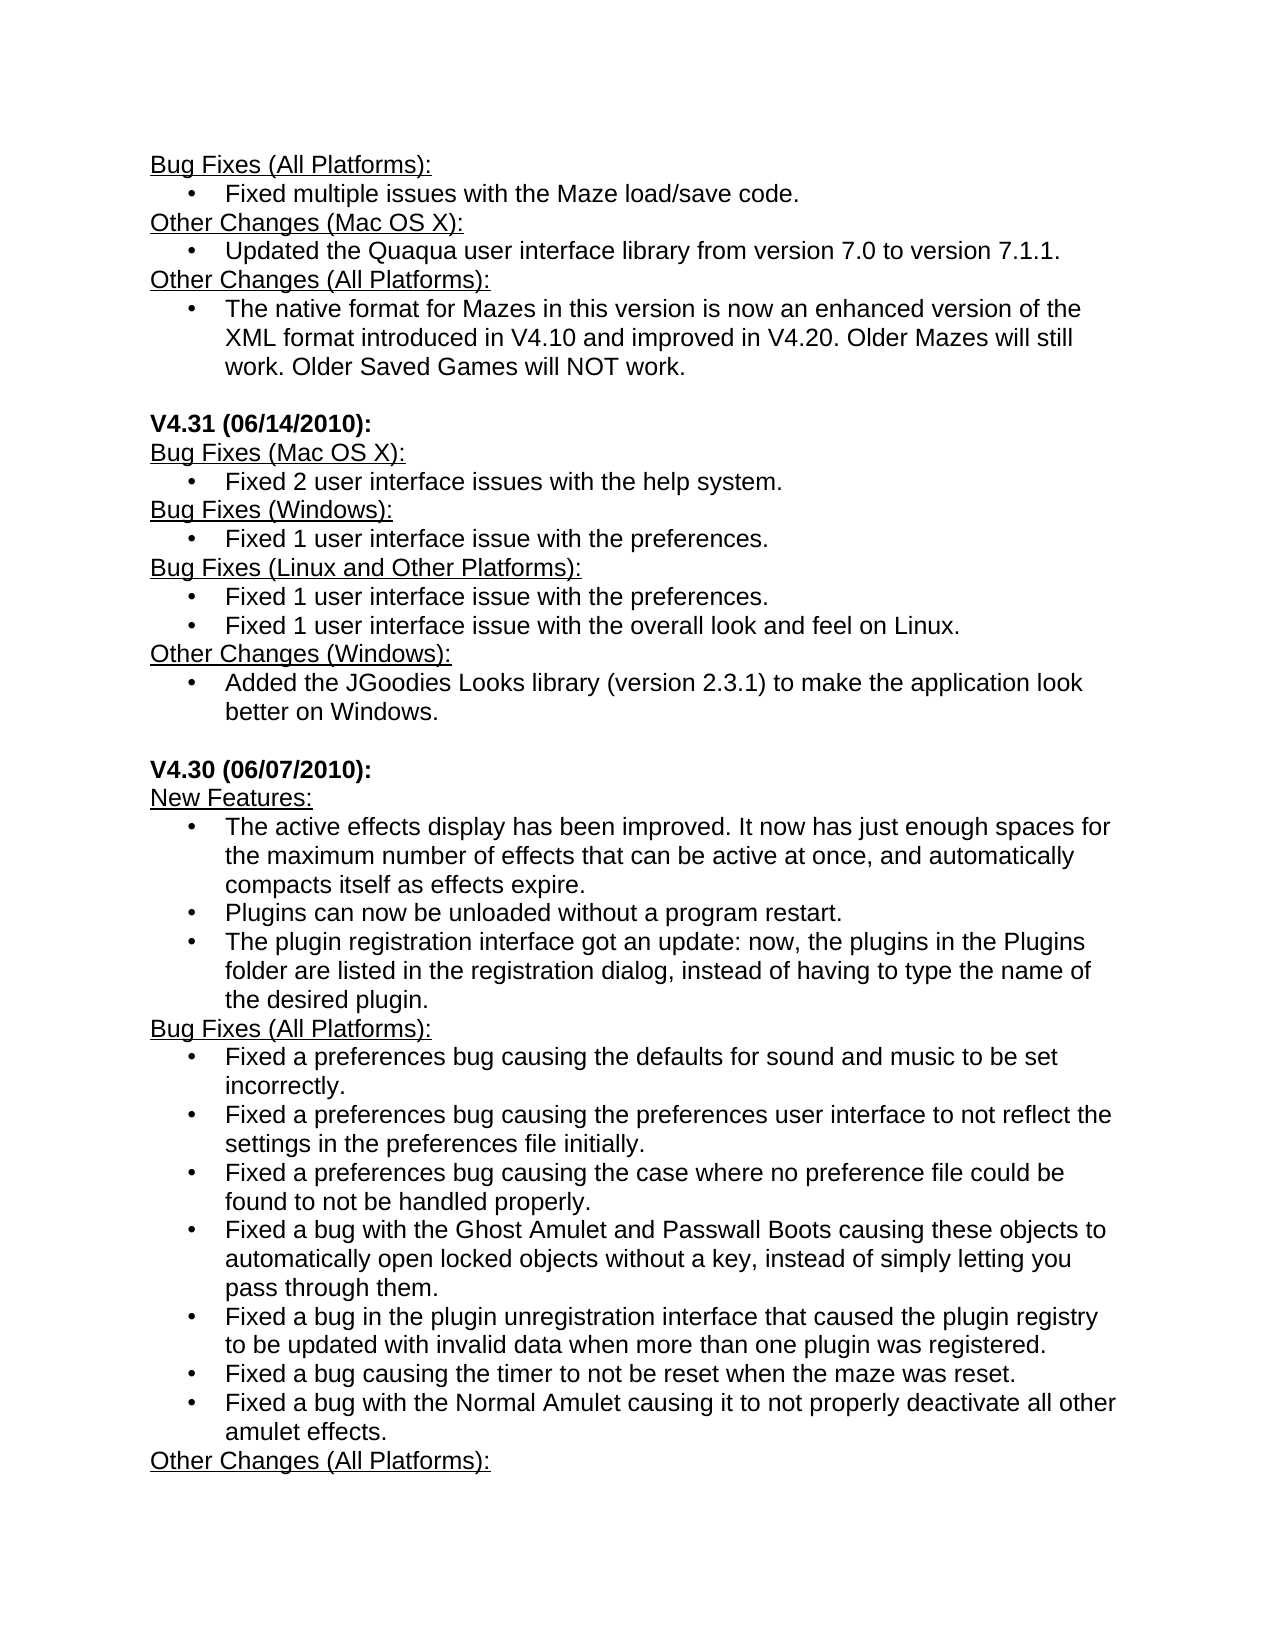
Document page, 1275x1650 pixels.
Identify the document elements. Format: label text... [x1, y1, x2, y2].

list The plugin registration interface got an update: now, the plugins in the Plugins folder are listed in the registration dialog, instead of having to type the name of the desired plugin. [187, 927, 1125, 1014]
text Other Changes (Mac OS X): [150, 208, 1125, 236]
list Fixed a preferences bug causing the preferences user interface to not reflect the settings in the preferences file initially. [187, 1100, 1125, 1158]
list Fixed a bug causing the timer to not be reset when the maze was reset. [187, 1359, 1125, 1388]
text Bug Fixes (All Platforms): [150, 1014, 1125, 1042]
list Fixed 1 user interface issue with the overall look and feel on Linux. [187, 611, 1125, 639]
text Bug Fixes (Mac OS X): [150, 438, 1125, 467]
list Fixed 2 user interface issues with the help system. [187, 467, 1125, 495]
list The native format for Mazes in this version is now an enhanced version of the XML format introduced in V4.10 and improved in V4.20. Older Mazes will still work. Older Saved Games will NOT work. [187, 294, 1125, 380]
list The active effects display has been improved. It now has just enough spaces for the maximum number of effects that can be active at once, and automatically compacts itself as effects expire. [187, 812, 1125, 898]
list Fixed a bug with the Normal Amulet causing it to not properly deactivate all other amulet effects. [187, 1388, 1125, 1446]
list Fixed a preferences bug causing the defaults for sound and music to be set incorrectly. [187, 1042, 1125, 1100]
text Other Changes (All Platforms): [150, 265, 1125, 294]
text Bug Fixes (All Platforms): [150, 150, 1125, 179]
list Fixed multiple issues with the Maze load/save code. [187, 179, 1125, 208]
list Fixed 1 user interface issue with the preferences. [187, 524, 1125, 553]
list Updated the Quaqua user interface library from version 7.0 to version 7.1.1. [187, 236, 1125, 265]
list Added the JGoodies Looks library (version 2.3.1) to make the application look better on Windows. [187, 668, 1125, 726]
list Fixed a preferences bug causing the case where no preference file could be found to not be handled properly. [187, 1158, 1125, 1215]
text V4.31 (06/14/2010): [150, 409, 1125, 438]
list Fixed a bug in the plugin unregistration interface that caused the plugin registry to be updated with invalid data when more than one plugin was registered. [187, 1302, 1125, 1359]
list Plugins can now be unloaded without a program restart. [187, 898, 1125, 927]
text Bug Fixes (Linux and Other Platforms): [150, 553, 1125, 582]
list Fixed 1 user interface issue with the preferences. [187, 582, 1125, 611]
list Fixed a bug with the Ghost Amulet and Passwall Boots causing these objects to automatically open locked objects without a key, instead of simply letting you pass through them. [187, 1215, 1125, 1302]
text Bug Fixes (Windows): [150, 495, 1125, 524]
text Other Changes (Windows): [150, 639, 1125, 668]
text New Features: [150, 783, 1125, 812]
text V4.30 (06/07/2010): [150, 754, 1125, 783]
text Other Changes (All Platforms): [150, 1446, 1125, 1474]
